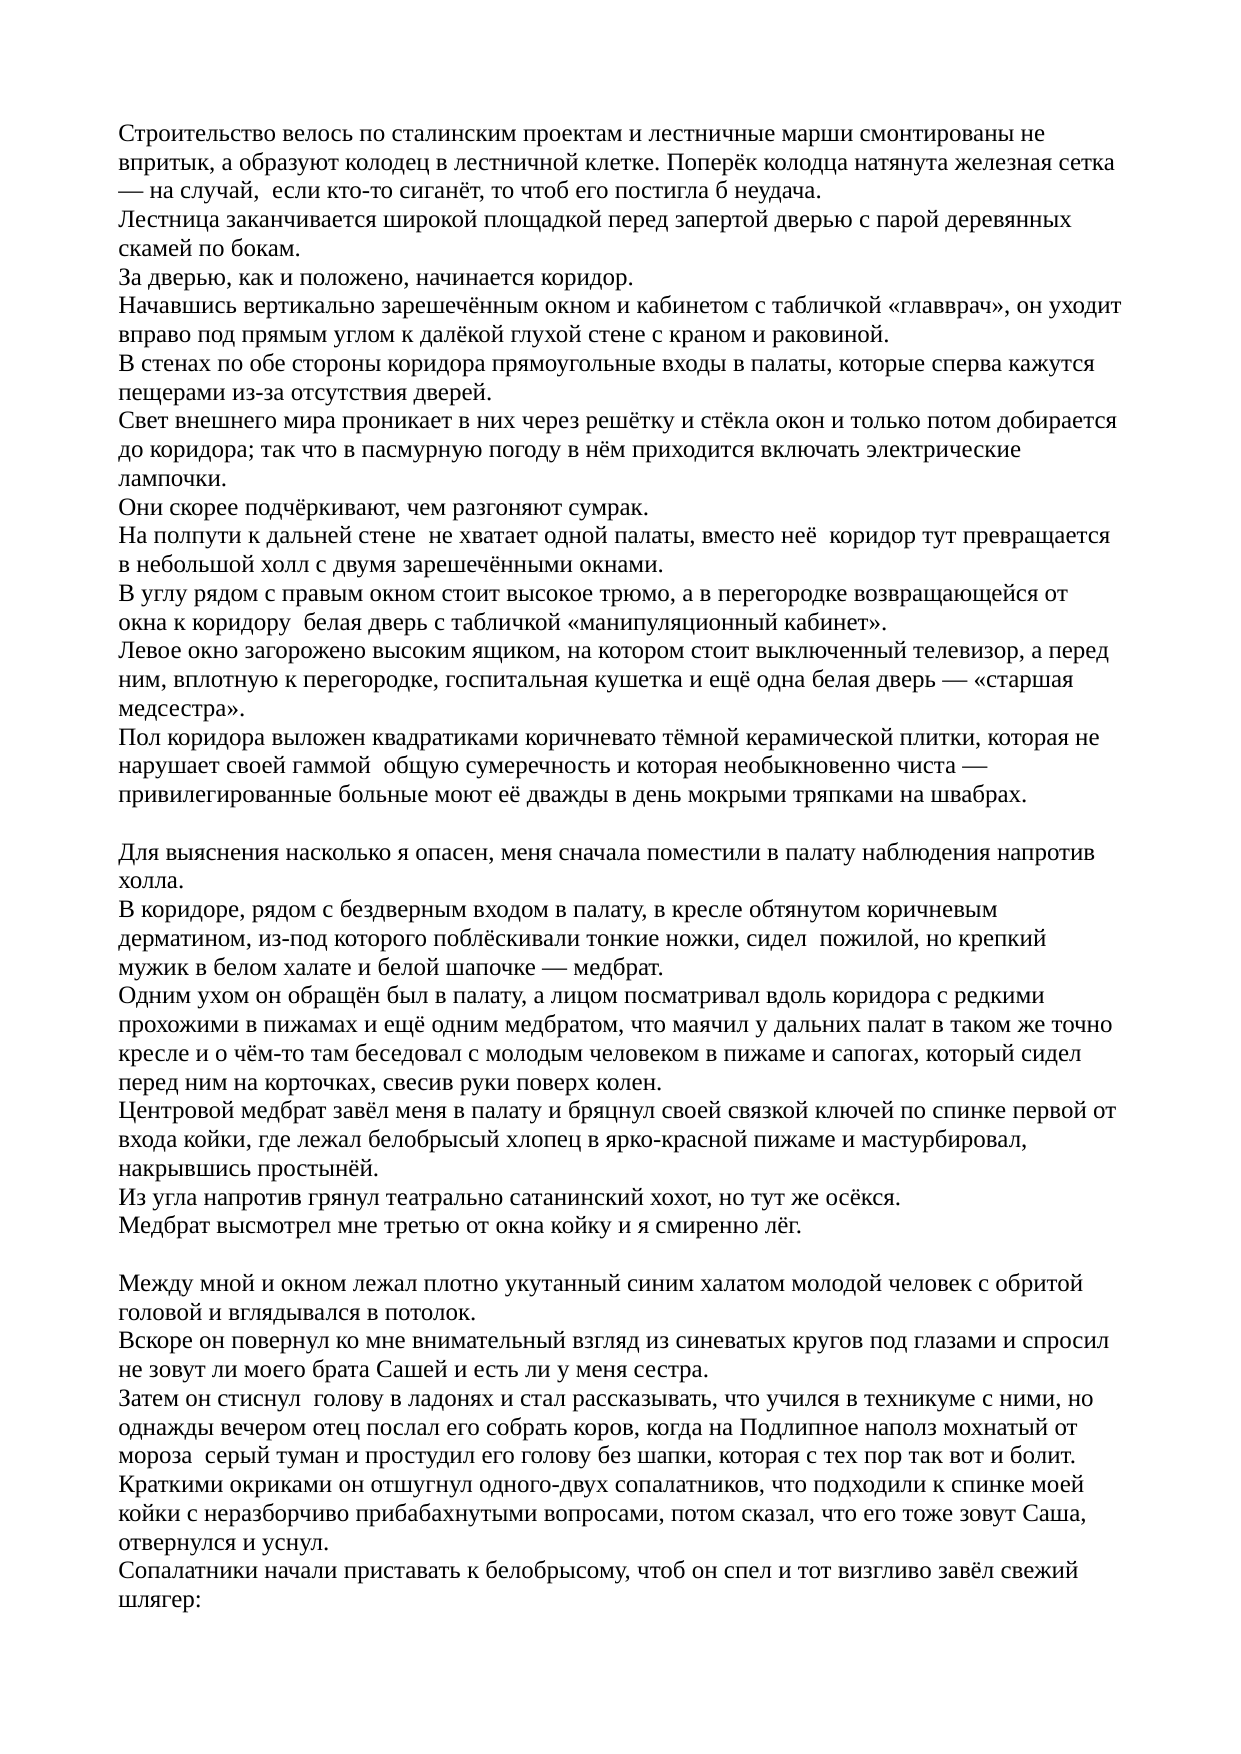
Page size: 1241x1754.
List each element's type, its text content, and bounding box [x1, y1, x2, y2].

text Центровой медбрат завёл меня в палату и бряцнул своей связкой ключей по спинке первой от входа койки, где лежал белобрысый хлопец в ярко-красной пижаме и мастурбировал, накрывшись простынёй. [118, 1096, 1122, 1182]
text Одним ухом он обращён был в палату, а лицом посматривал вдоль коридора с редкими прохожими в пижамах и ещё одним медбратом, что маячил у дальних палат в таком же точно кресле и о чём-то там беседовал с молодым человеком в пижаме и сапогах, который сидел перед ним на корточках, свесив руки поверх колен. [118, 981, 1122, 1096]
text Свет внешнего мира проникает в них через решётку и стёкла окон и только потом добирается до коридора; так что в пасмурную погоду в нём приходится включать электрические лампочки. [118, 406, 1122, 492]
text Начавшись вертикально зарешечённым окном и кабинетом с табличкой «главврач», он уходит вправо под прямым углом к далёкой глухой стене с краном и раковиной. [118, 291, 1122, 348]
text За дверью, как и положено, начинается коридор. [118, 262, 1122, 291]
text Сопалатники начали приставать к белобрысому, чтоб он спел и тот визгливо завёл свежий шлягер: [118, 1556, 1122, 1613]
text Они скорее подчёркивают, чем разгоняют сумрак. [118, 492, 1122, 521]
text Затем он стиснул голову в ладонях и стал рассказывать, что учился в техникуме с ними, но однажды вечером отец послал его собрать коров, когда на Подлипное наполз мохнатый от мороза серый туман и простудил его голову без шапки, которая с тех пор так вот и болит. [118, 1383, 1122, 1469]
text Для выяснения насколько я опасен, меня сначала поместили в палату наблюдения напротив холла. [118, 837, 1122, 894]
text Медбрат высмотрел мне третью от окна койку и я смиренно лёг. [118, 1211, 1122, 1239]
text В углу рядом с правым окном стоит высокое трюмо, а в перегородке возвращающейся от окна к коридору белая дверь с табличкой «манипуляционный кабинет». [118, 578, 1122, 636]
text Лестница заканчивается широкой площадкой перед запертой дверью с парой деревянных скамей по бокам. [118, 204, 1122, 262]
text Левое окно загорожено высоким ящиком, на котором стоит выключенный телевизор, а перед ним, вплотную к перегородке, госпитальная кушетка и ещё одна белая дверь — «старшая медсестра». [118, 636, 1122, 722]
text Вскоре он повернул ко мне внимательный взгляд из синеватых кругов под глазами и спросил не зовут ли моего брата Сашей и есть ли у меня сестра. [118, 1326, 1122, 1383]
text Между мной и окном лежал плотно укутанный синим халатом молодой человек с обритой головой и вглядывался в потолок. [118, 1268, 1122, 1326]
text Пол коридора выложен квадратиками коричневато тёмной керамической плитки, которая не нарушает своей гаммой общую сумеречность и которая необыкновенно чиста — привилегированные больные моют её дважды в день мокрыми тряпками на швабрах. [118, 722, 1122, 808]
text Из угла напротив грянул театрально сатанинский хохот, но тут же осёкся. [118, 1182, 1122, 1211]
text На полпути к дальней стене не хватает одной палаты, вместо неё коридор тут превращается в небольшой холл с двумя зарешечёнными окнами. [118, 521, 1122, 578]
text В коридоре, рядом с бездверным входом в палату, в кресле обтянутом коричневым дерматином, из-под которого поблёскивали тонкие ножки, сидел пожилой, но крепкий мужик в белом халате и белой шапочке — медбрат. [118, 894, 1122, 981]
text Краткими окриками он отшугнул одного-двух сопалатников, что подходили к спинке моей койки с неразборчиво прибабахнутыми вопросами, потом сказал, что его тоже зовут Саша, отвернулся и уснул. [118, 1469, 1122, 1556]
text Строительство велось по сталинским проектам и лестничные марши смонтированы не впритык, а образуют колодец в лестничной клетке. Поперёк колодца натянута железная сетка — на случай, если кто-то сиганёт, то чтоб его постигла б неудача. [118, 118, 1122, 204]
text В стенах по обе стороны коридора прямоугольные входы в палаты, которые сперва кажутся пещерами из-за отсутствия дверей. [118, 348, 1122, 406]
